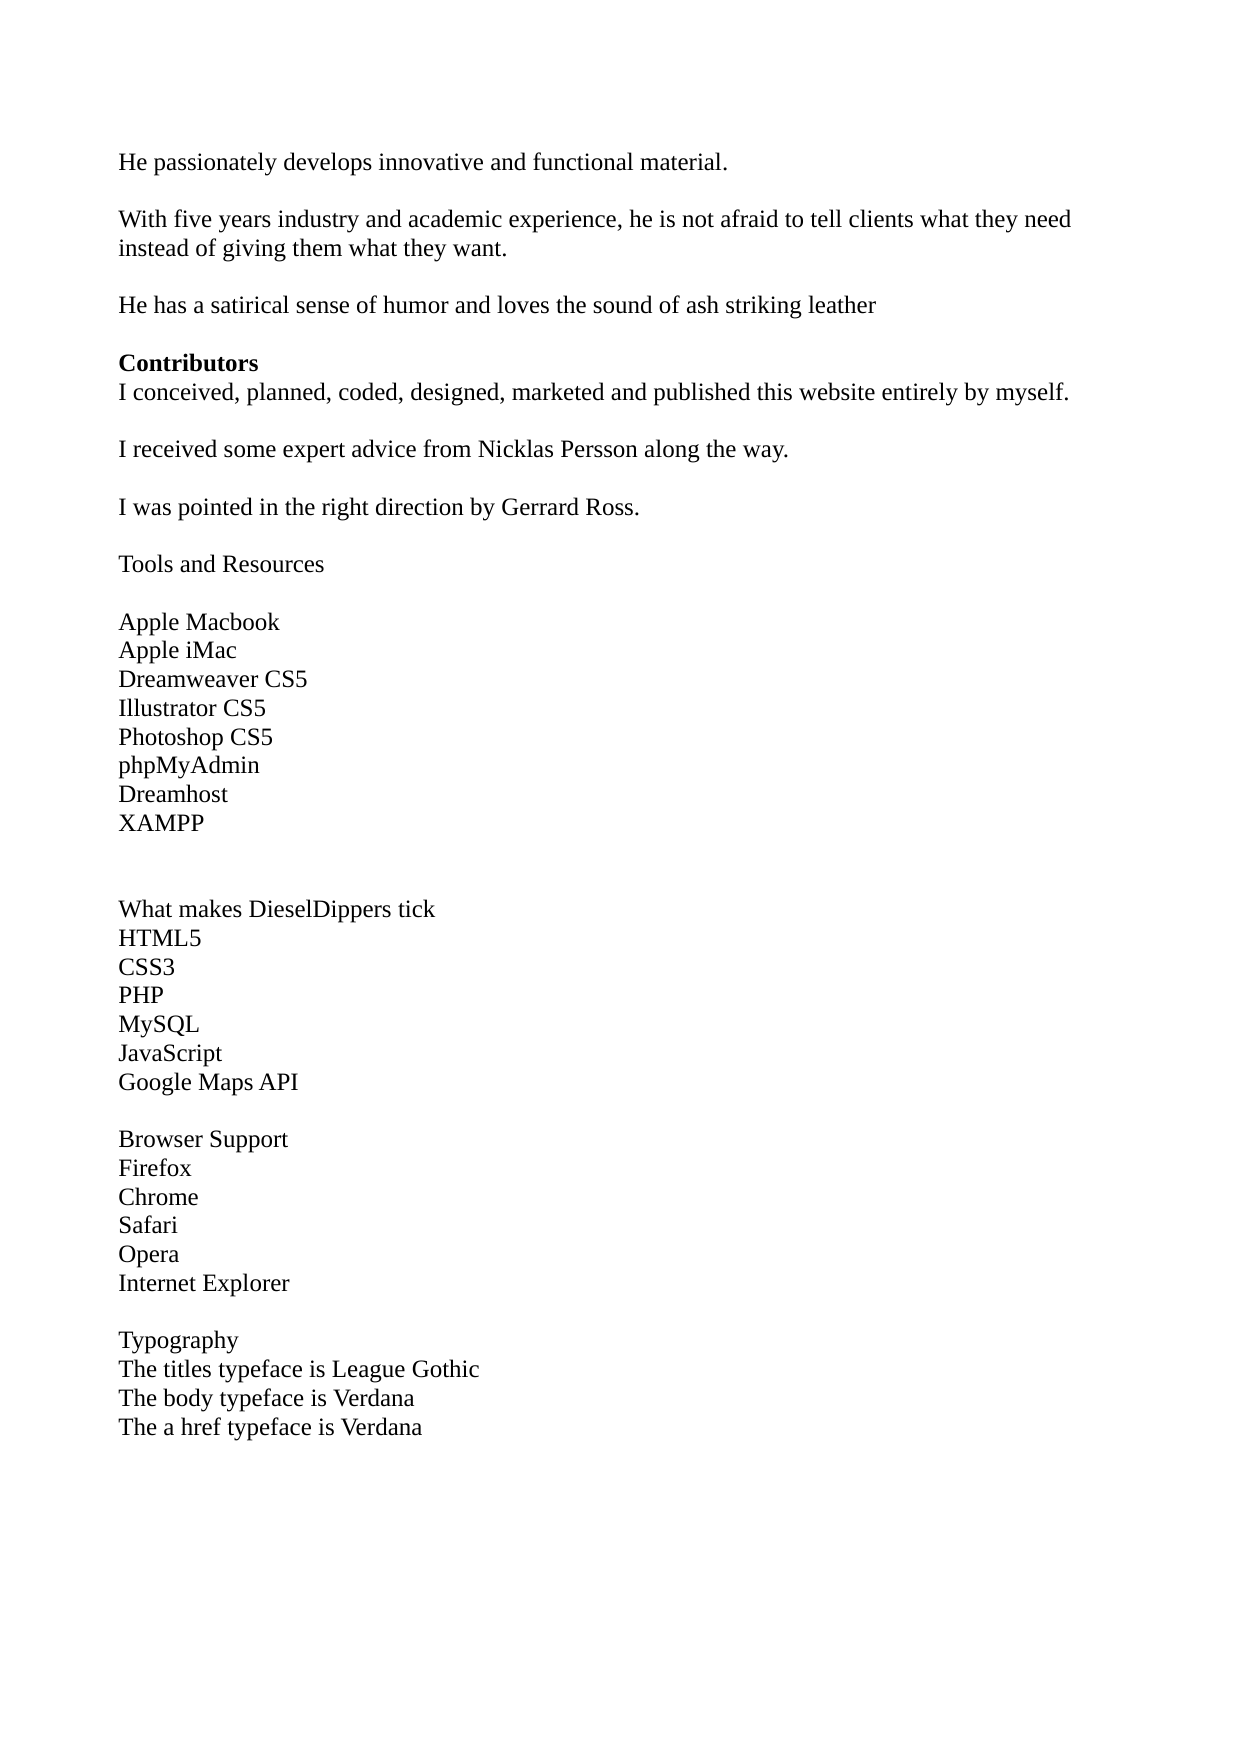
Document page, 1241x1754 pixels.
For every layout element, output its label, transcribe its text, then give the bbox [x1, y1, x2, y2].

text The body typeface is Verdana [118, 1383, 1122, 1412]
text What makes DieselDippers tick [118, 894, 1122, 923]
text Tools and Resources [118, 549, 1122, 578]
text Illustrator CS5 [118, 693, 1122, 722]
text PHP [118, 981, 1122, 1009]
text He has a satirical sense of humor and loves the sound of ash striking leather [118, 291, 1122, 319]
text Apple Macbook [118, 607, 1122, 636]
text Chrome [118, 1182, 1122, 1211]
text Photoshop CS5 [118, 722, 1122, 751]
text I was pointed in the right direction by Gerrard Ross. [118, 492, 1122, 521]
text Typography [118, 1326, 1122, 1354]
text He passionately develops innovative and functional material. [118, 147, 1122, 176]
text JavaScript [118, 1038, 1122, 1067]
text phpMyAdmin [118, 751, 1122, 779]
text HTML5 [118, 923, 1122, 952]
text I received some expert advice from Nicklas Persson along the way. [118, 434, 1122, 463]
text Firefox [118, 1153, 1122, 1182]
text Browser Support [118, 1124, 1122, 1153]
text MySQL [118, 1009, 1122, 1038]
text Apple iMac [118, 636, 1122, 664]
text Opera [118, 1239, 1122, 1268]
text The titles typeface is League Gothic [118, 1354, 1122, 1383]
text Dreamhost [118, 779, 1122, 808]
text With five years industry and academic experience, he is not afraid to tell clients what they need instead of giving them what they want. [118, 204, 1122, 262]
text Google Maps API [118, 1067, 1122, 1096]
text Dreamweaver CS5 [118, 664, 1122, 693]
text Contributors [118, 348, 1122, 377]
text Safari [118, 1211, 1122, 1239]
text Internet Explorer [118, 1268, 1122, 1297]
text I conceived, planned, coded, designed, marketed and published this website entirely by myself. [118, 377, 1122, 406]
text CSS3 [118, 952, 1122, 981]
text The a href typeface is Verdana [118, 1412, 1122, 1441]
text XAMPP [118, 808, 1122, 837]
